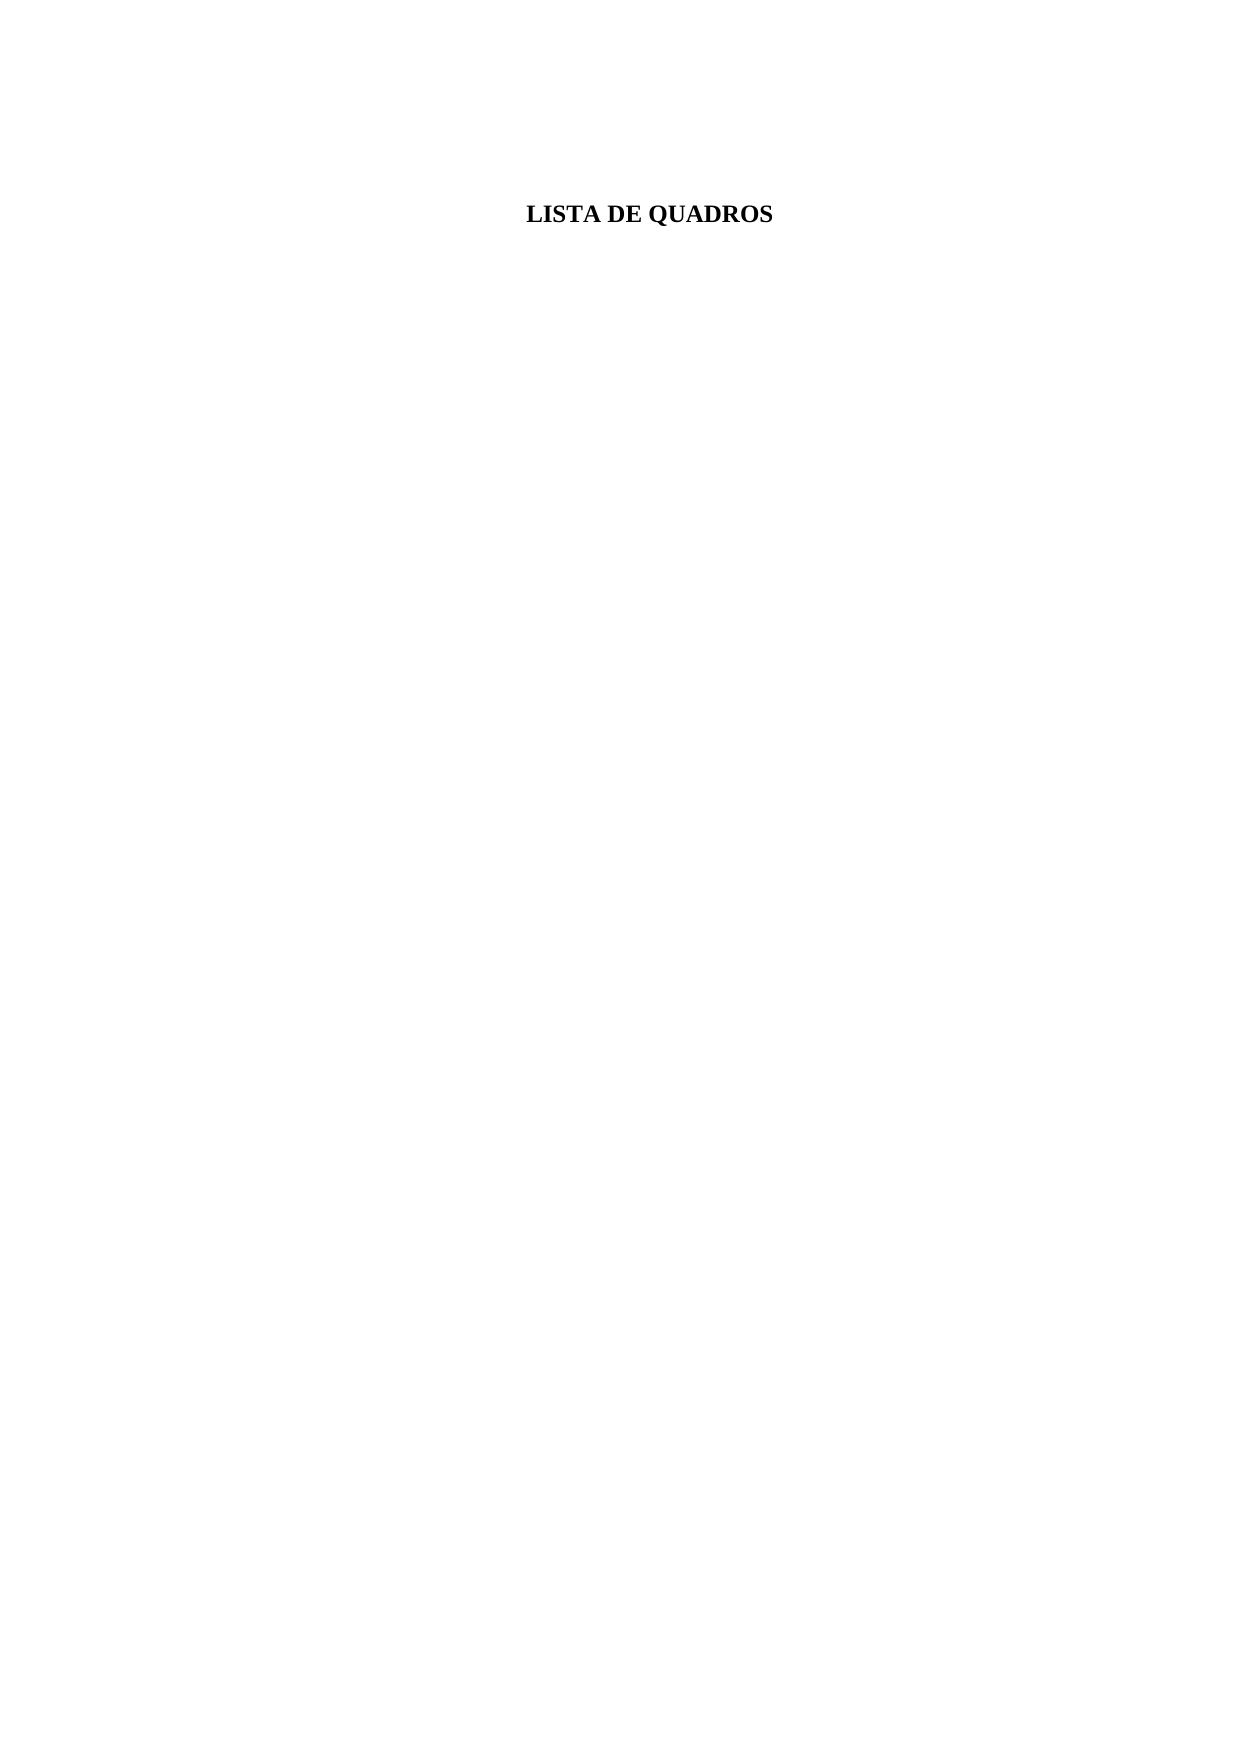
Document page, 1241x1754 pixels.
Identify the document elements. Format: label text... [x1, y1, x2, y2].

text Lista de quadros [177, 199, 1122, 228]
